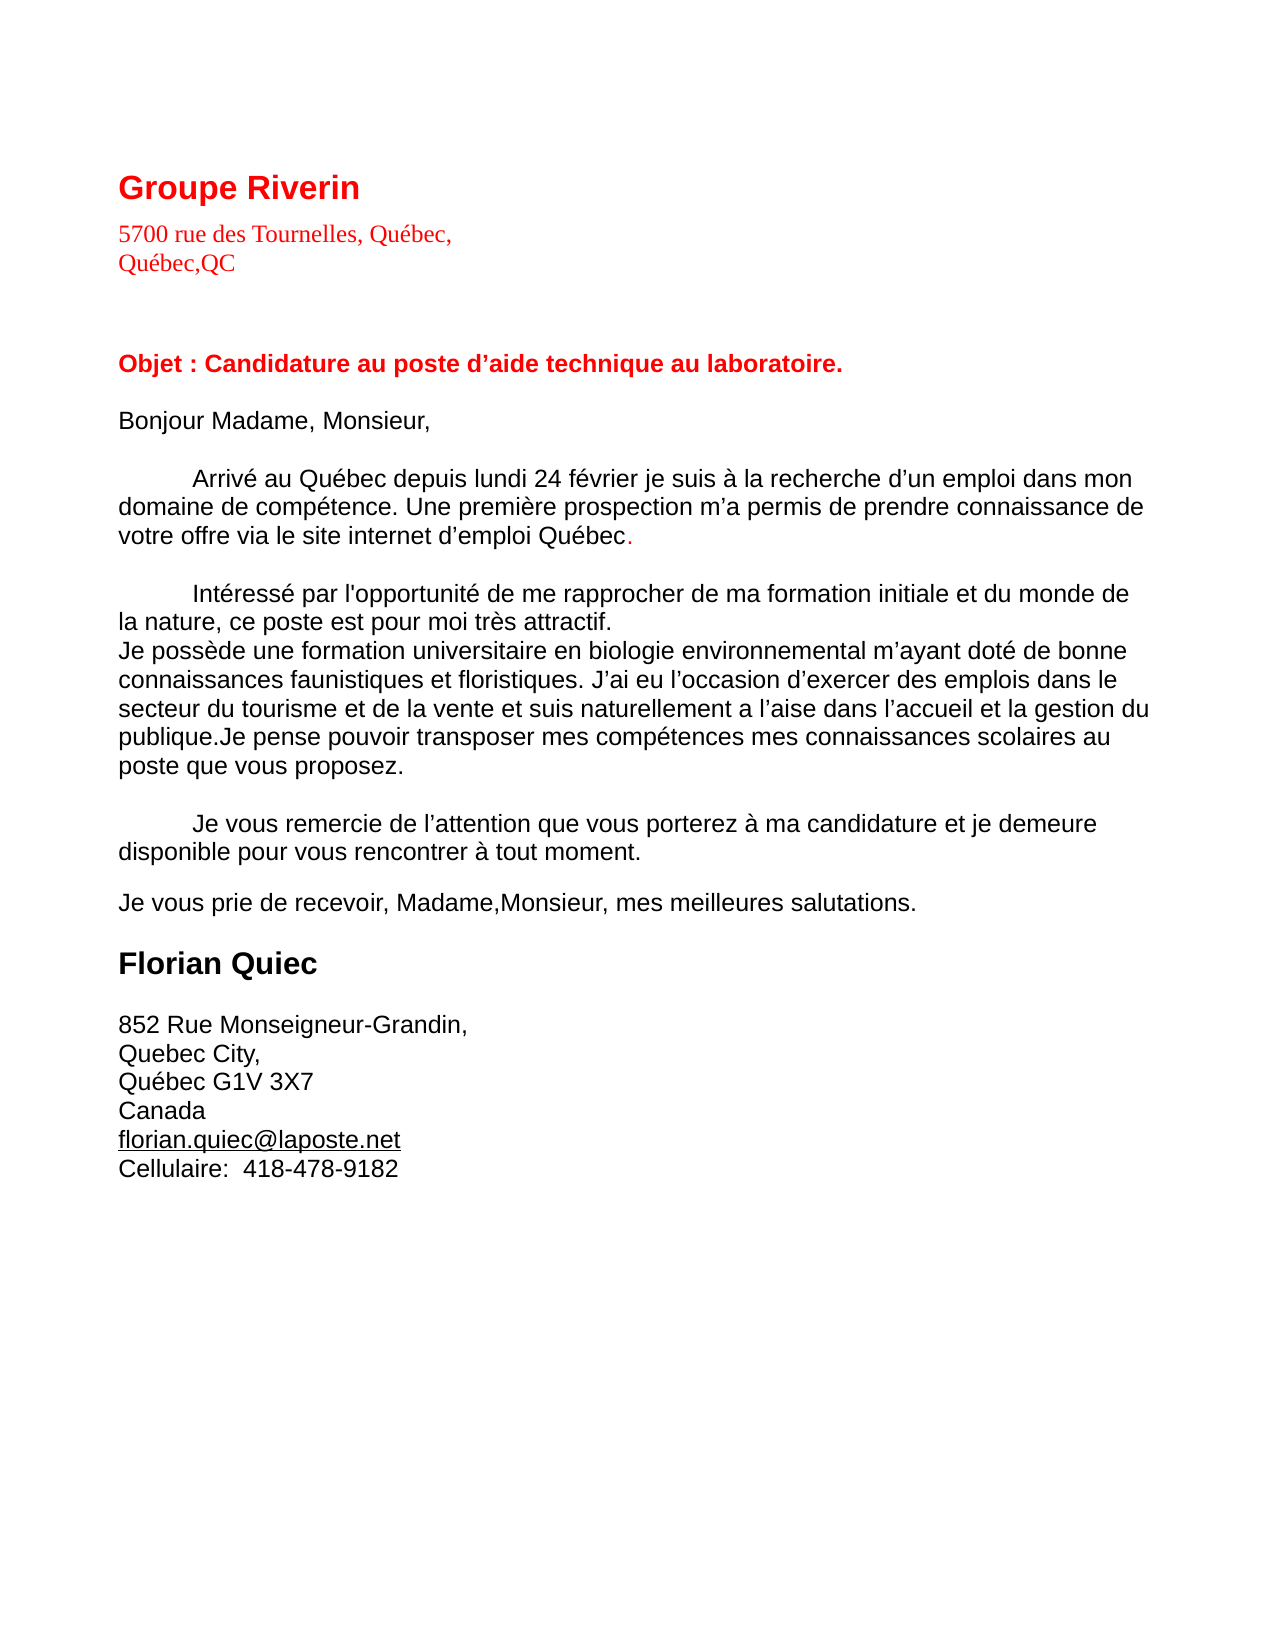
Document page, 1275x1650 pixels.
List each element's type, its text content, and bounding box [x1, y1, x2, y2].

text 852 Rue Monseigneur-Grandin, [118, 1010, 1157, 1039]
text Je vous prie de recevoir, Madame,Monsieur, mes meilleures salutations. [118, 888, 1157, 916]
text Intéressé par l'opportunité de me rapprocher de ma formation initiale et du monde de la nature, ce poste est pour moi très attractif. [118, 579, 1157, 636]
text Canada [118, 1096, 1157, 1125]
text Je possède une formation universitaire en biologie environnemental m’ayant doté de bonne connaissances faunistiques et floristiques. J’ai eu l’occasion d’exercer des emplois dans le secteur du tourisme et de la vente et suis naturellement a l’aise dans l’accueil et la gestion du publique.Je pense pouvoir transposer mes compétences mes connaissances scolaires au poste que vous proposez. [118, 636, 1157, 780]
text florian.quiec@laposte.net [118, 1125, 1157, 1154]
text Bonjour Madame, Monsieur, [118, 406, 1157, 435]
text Je vous remercie de l’attention que vous porterez à ma candidature et je demeure disponible pour vous rencontrer à tout moment. [118, 809, 1157, 866]
text Quebec City, [118, 1039, 1157, 1067]
text Cellulaire: 418-478-9182 [118, 1154, 1157, 1182]
subtitle Groupe Riverin [118, 168, 1157, 206]
text Arrivé au Québec depuis lundi 24 février je suis à la recherche d’un emploi dans mon domaine de compétence. Une première prospection m’a permis de prendre connaissance de votre offre via le site internet d’emploi Québec. [118, 464, 1157, 550]
text Objet : Candidature au poste d’aide technique au laboratoire. [118, 349, 1157, 377]
text Québec G1V 3X7 [118, 1067, 1157, 1096]
text 5700 rue des Tournelles, Québec, [118, 219, 1157, 248]
text Québec,QC [118, 248, 1157, 276]
text Florian Quiec [118, 945, 1157, 981]
